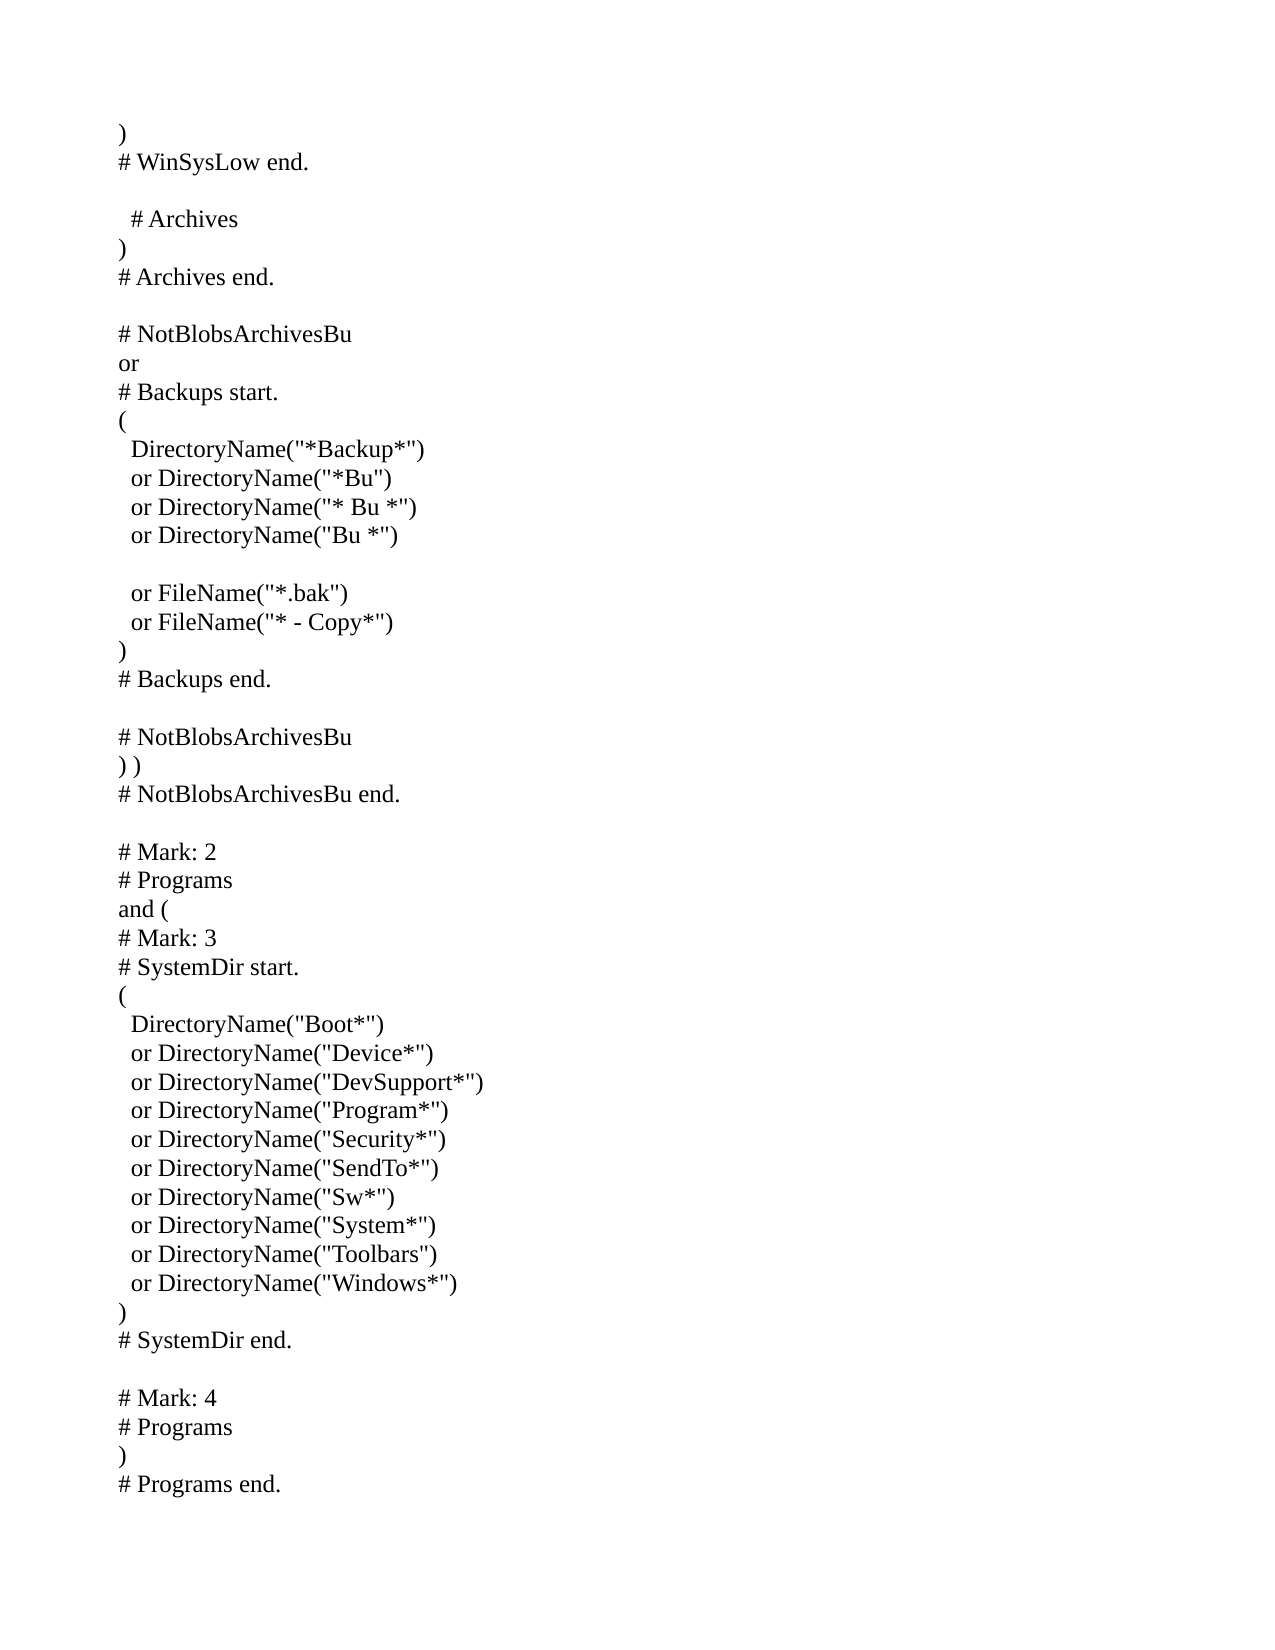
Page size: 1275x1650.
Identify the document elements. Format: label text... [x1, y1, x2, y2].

text # Programs [118, 866, 1157, 894]
text or DirectoryName("Program*") [118, 1096, 1157, 1124]
text ) [118, 118, 1157, 147]
text or FileName("* - Copy*") [118, 607, 1157, 636]
text or DirectoryName("DevSupport*") [118, 1067, 1157, 1096]
text ( [118, 406, 1157, 434]
text or DirectoryName("SendTo*") [118, 1153, 1157, 1182]
text or DirectoryName("Device*") [118, 1038, 1157, 1067]
text ) [118, 1441, 1157, 1469]
text # Mark: 2 [118, 837, 1157, 866]
text # WinSysLow end. [118, 147, 1157, 176]
text # SystemDir end. [118, 1326, 1157, 1354]
text # Mark: 3 [118, 923, 1157, 952]
text or DirectoryName("Toolbars") [118, 1239, 1157, 1268]
text DirectoryName("Boot*") [118, 1009, 1157, 1038]
text or DirectoryName("Sw*") [118, 1182, 1157, 1211]
text # Mark: 4 [118, 1383, 1157, 1412]
text # Backups start. [118, 377, 1157, 406]
text ( [118, 981, 1157, 1009]
text or [118, 348, 1157, 377]
text or DirectoryName("Bu *") [118, 521, 1157, 549]
text # Backups end. [118, 664, 1157, 693]
text ) [118, 636, 1157, 664]
text # NotBlobsArchivesBu [118, 722, 1157, 751]
text or DirectoryName("* Bu *") [118, 492, 1157, 521]
text or DirectoryName("Security*") [118, 1124, 1157, 1153]
text or FileName("*.bak") [118, 578, 1157, 607]
text ) [118, 1297, 1157, 1326]
text or DirectoryName("*Bu") [118, 463, 1157, 492]
text # Programs end. [118, 1469, 1157, 1498]
text # Archives end. [118, 262, 1157, 291]
text ) ) [118, 751, 1157, 779]
text # NotBlobsArchivesBu [118, 319, 1157, 348]
text DirectoryName("*Backup*") [118, 434, 1157, 463]
text or DirectoryName("System*") [118, 1211, 1157, 1239]
text or DirectoryName("Windows*") [118, 1268, 1157, 1297]
text ) [118, 233, 1157, 262]
text and ( [118, 894, 1157, 923]
text # SystemDir start. [118, 952, 1157, 981]
text # NotBlobsArchivesBu end. [118, 779, 1157, 808]
text # Archives [118, 204, 1157, 233]
text # Programs [118, 1412, 1157, 1441]
